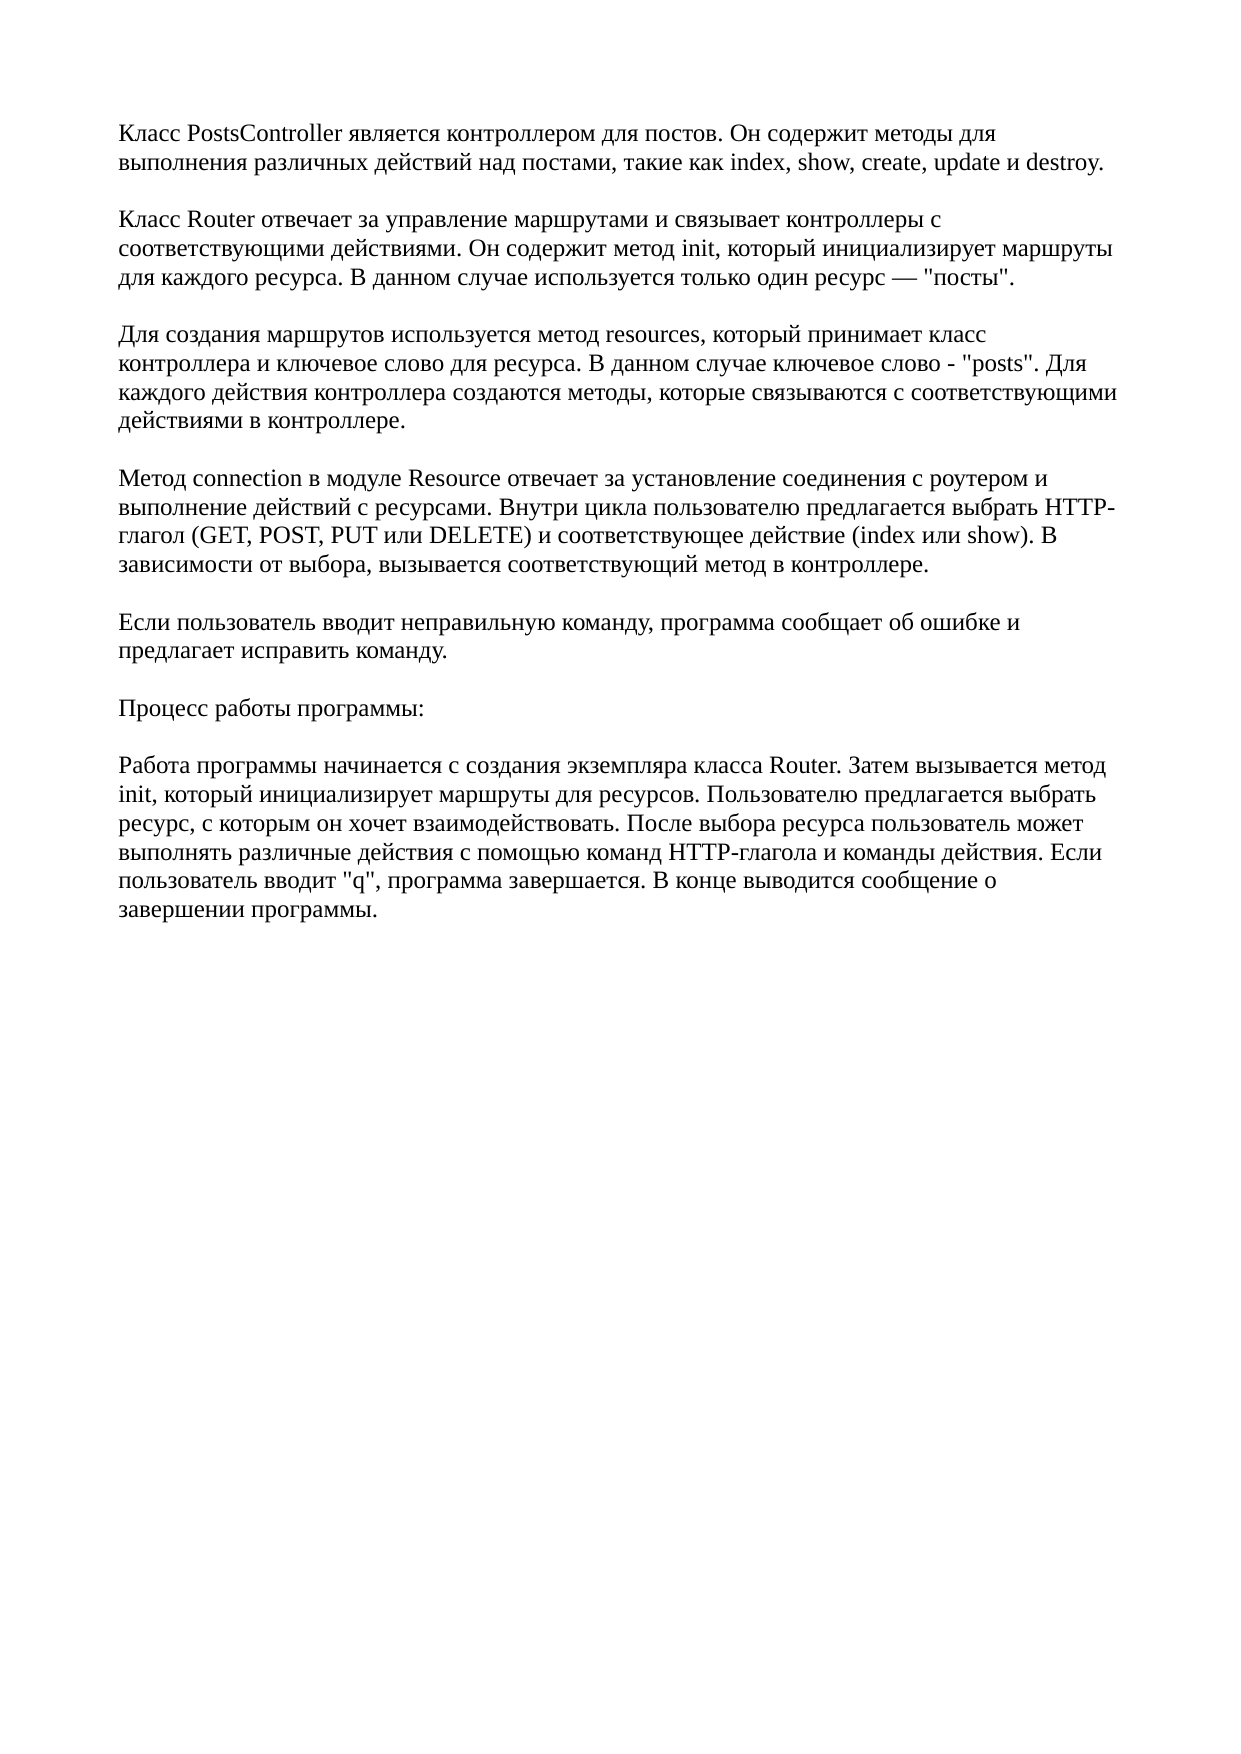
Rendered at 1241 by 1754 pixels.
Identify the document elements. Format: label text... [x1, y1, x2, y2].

text Процесс работы программы: [118, 693, 1122, 722]
text Работа программы начинается с создания экземпляра класса Router. Затем вызывается метод init, который инициализирует маршруты для ресурсов. Пользователю предлагается выбрать ресурс, с которым он хочет взаимодействовать. После выбора ресурса пользователь может выполнять различные действия с помощью команд HTTP-глагола и команды действия. Если пользователь вводит "q", программа завершается. В конце выводится сообщение о завершении программы. [118, 751, 1122, 923]
text Метод connection в модуле Resource отвечает за установление соединения с роутером и выполнение действий с ресурсами. Внутри цикла пользователю предлагается выбрать HTTP-глагол (GET, POST, PUT или DELETE) и соответствующее действие (index или show). В зависимости от выбора, вызывается соответствующий метод в контроллере. [118, 463, 1122, 578]
text Класс PostsController является контроллером для постов. Он содержит методы для выполнения различных действий над постами, такие как index, show, create, update и destroy. [118, 118, 1122, 176]
text Класс Router отвечает за управление маршрутами и связывает контроллеры с соответствующими действиями. Он содержит метод init, который инициализирует маршруты для каждого ресурса. В данном случае используется только один ресурс — "посты". [118, 204, 1122, 291]
text Для создания маршрутов используется метод resources, который принимает класс контроллера и ключевое слово для ресурса. В данном случае ключевое слово - "posts". Для каждого действия контроллера создаются методы, которые связываются с соответствующими действиями в контроллере. [118, 319, 1122, 434]
text Если пользователь вводит неправильную команду, программа сообщает об ошибке и предлагает исправить команду. [118, 607, 1122, 664]
